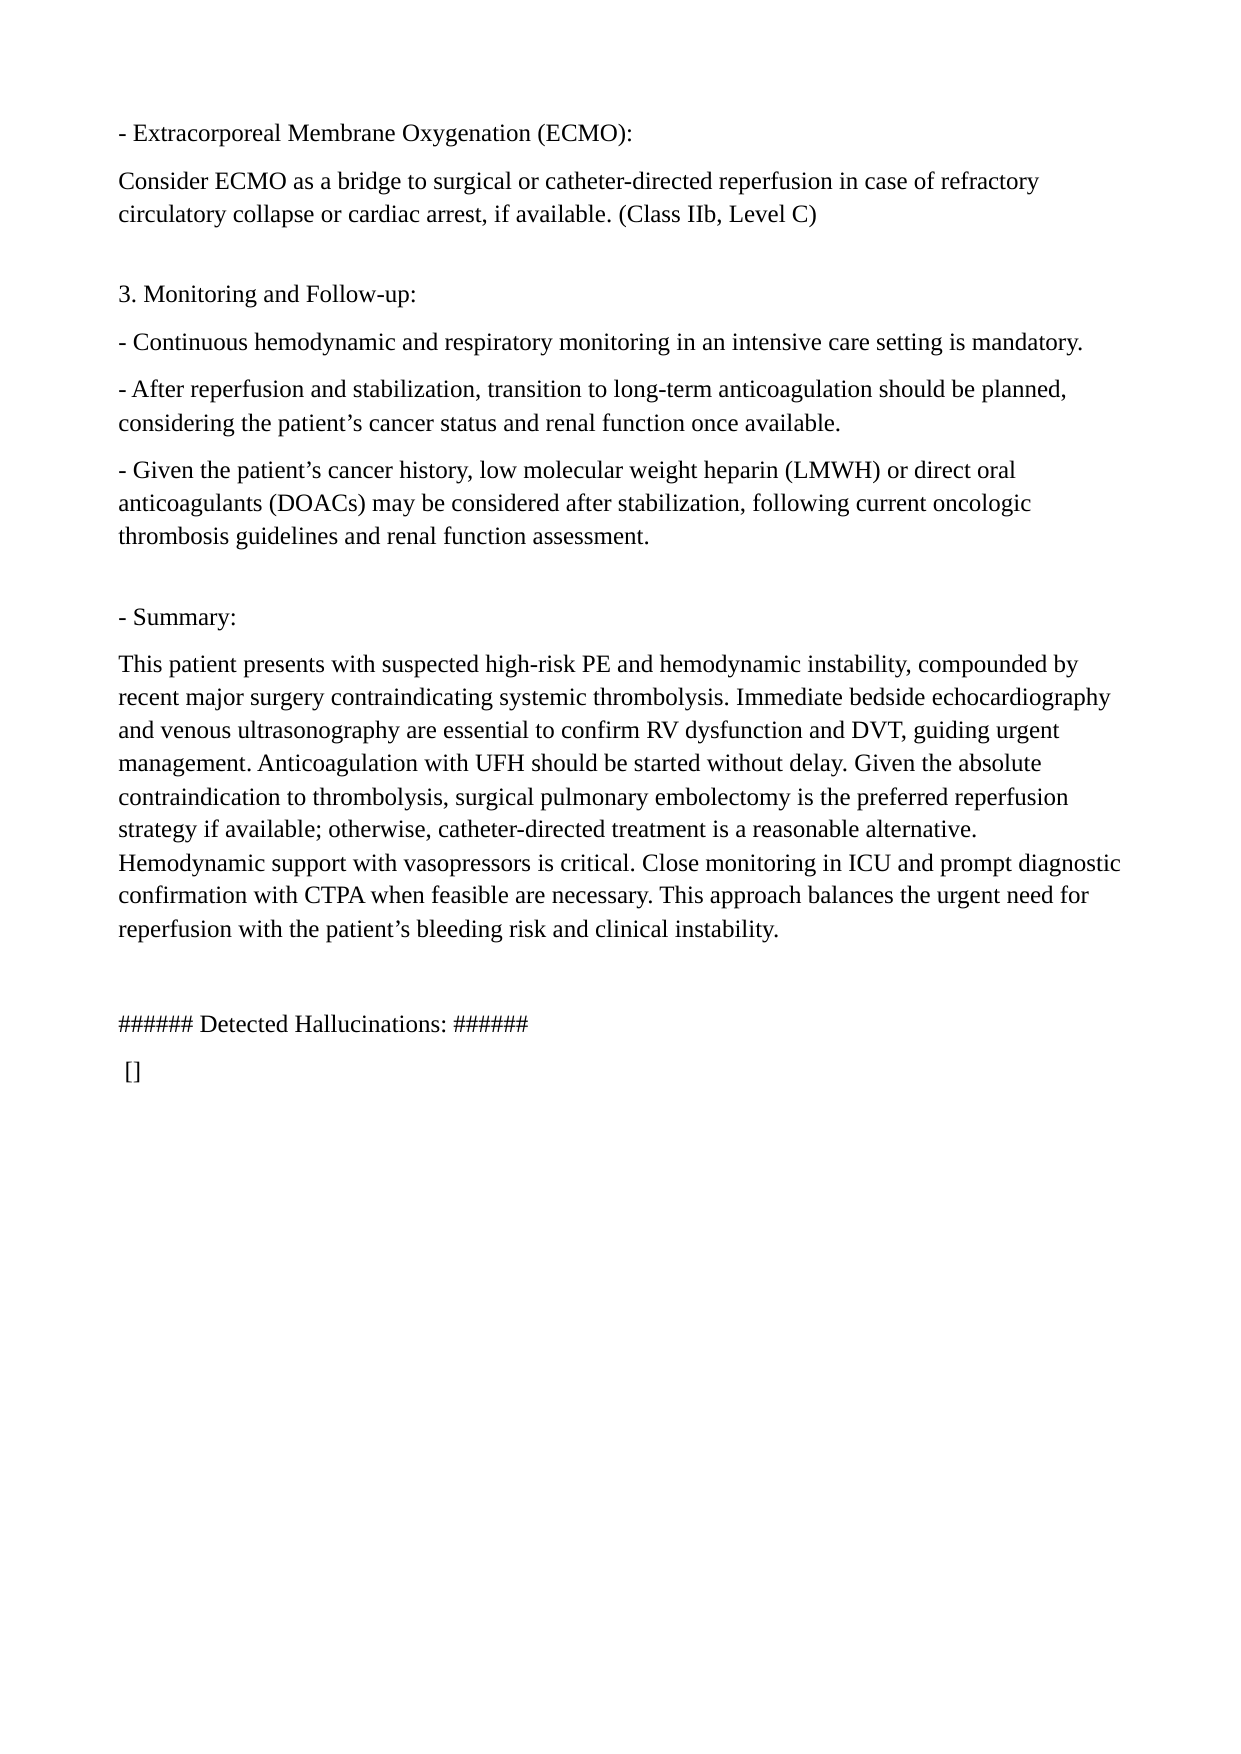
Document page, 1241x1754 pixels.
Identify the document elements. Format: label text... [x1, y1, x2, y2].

text This patient presents with suspected high-risk PE and hemodynamic instability, compounded by recent major surgery contraindicating systemic thrombolysis. Immediate bedside echocardiography and venous ultrasonography are essential to confirm RV dysfunction and DVT, guiding urgent management. Anticoagulation with UFH should be started without delay. Given the absolute contraindication to thrombolysis, surgical pulmonary embolectomy is the preferred reperfusion strategy if available; otherwise, catheter-directed treatment is a reasonable alternative. Hemodynamic support with vasopressors is critical. Close monitoring in ICU and prompt diagnostic confirmation with CTPA when feasible are necessary. This approach balances the urgent need for reperfusion with the patient’s bleeding risk and clinical instability. [118, 649, 1122, 942]
text - Continuous hemodynamic and respiratory monitoring in an intensive care setting is mandatory. [118, 327, 1122, 356]
text 3. Monitoring and Follow-up: [118, 279, 1122, 308]
text [] [118, 1056, 1122, 1118]
text - After reperfusion and stabilization, transition to long-term anticoagulation should be planned, considering the patient’s cancer status and renal function once available. [118, 374, 1122, 436]
text - Given the patient’s cancer history, low molecular weight heparin (LMWH) or direct oral anticoagulants (DOACs) may be considered after stabilization, following current oncologic thrombosis guidelines and renal function assessment. [118, 455, 1122, 583]
text Consider ECMO as a bridge to surgical or catheter-directed reperfusion in case of refractory circulatory collapse or cardiac arrest, if available. (Class IIb, Level C) [118, 166, 1122, 261]
text - Extracorporeal Membrane Oxygenation (ECMO): [118, 118, 1122, 147]
text ###### Detected Hallucinations: ###### [118, 1009, 1122, 1038]
text - Summary: [118, 602, 1122, 631]
